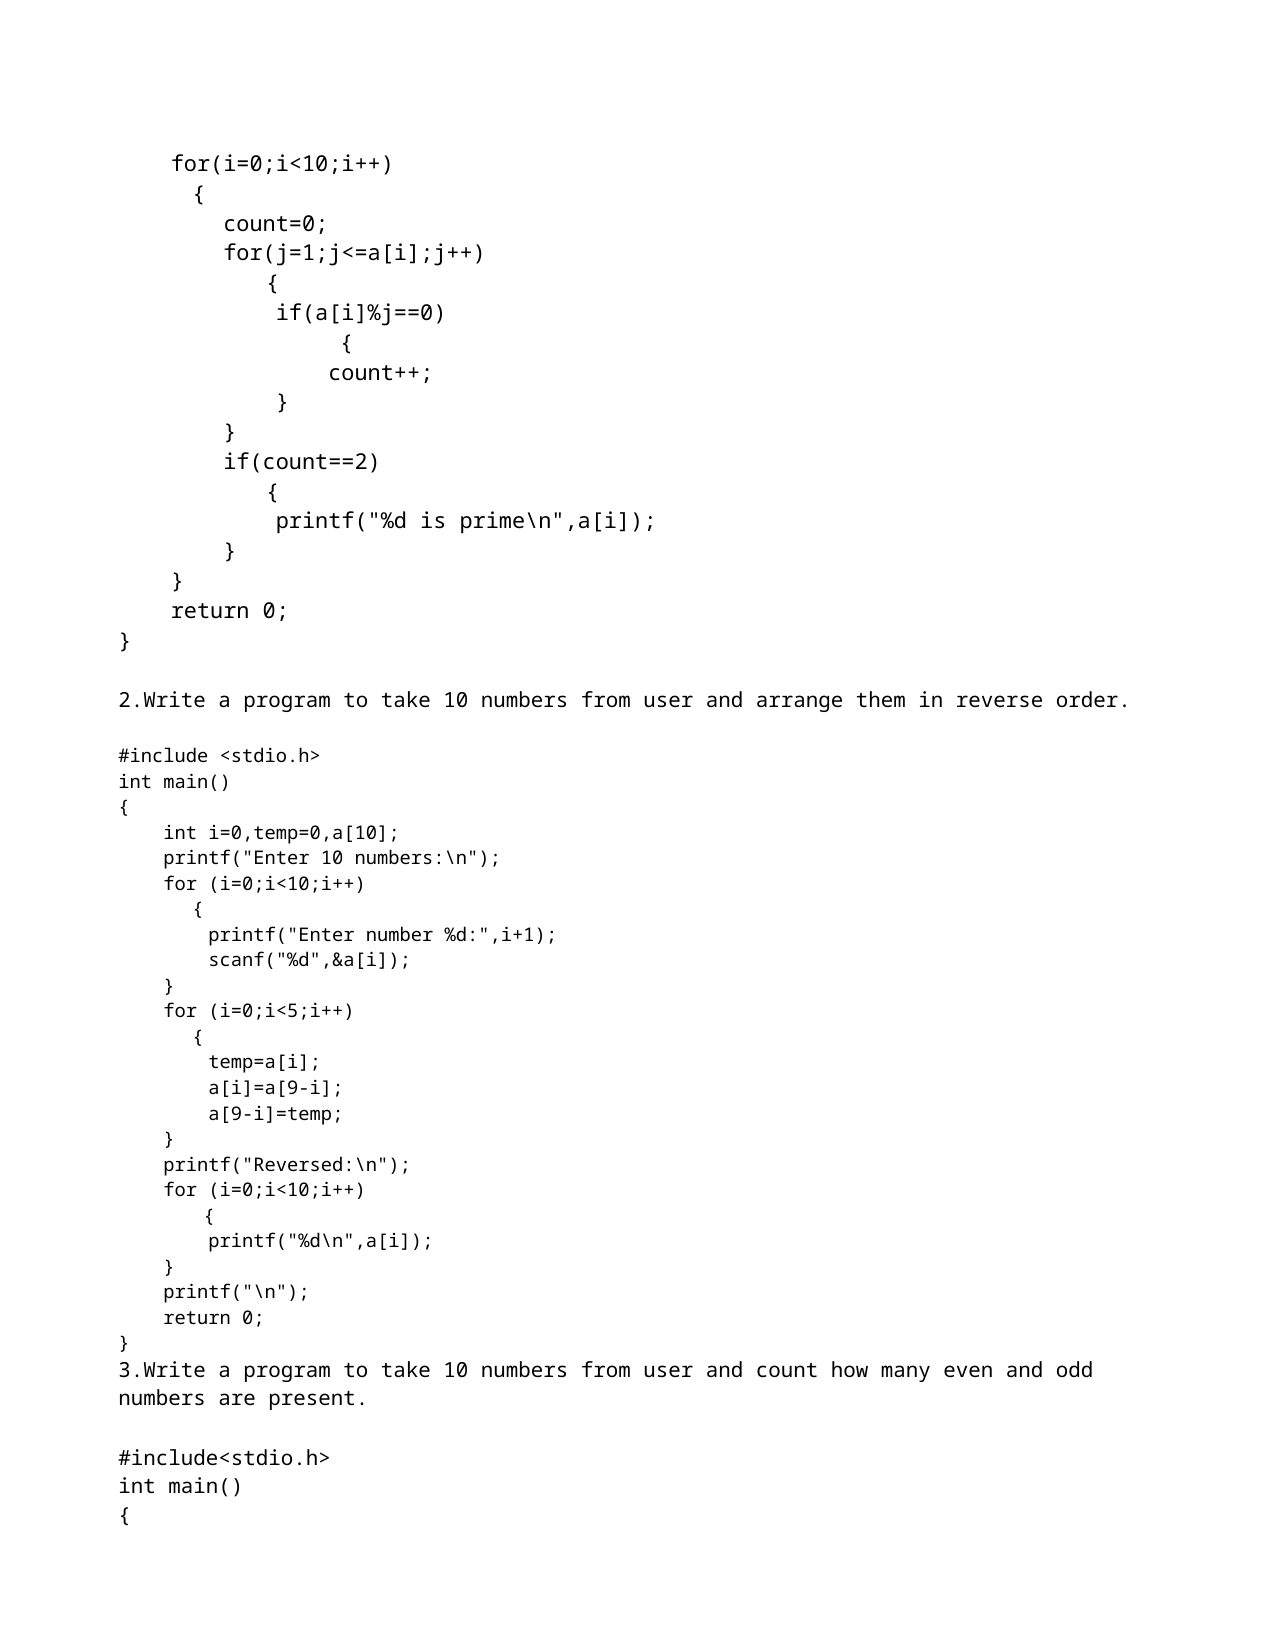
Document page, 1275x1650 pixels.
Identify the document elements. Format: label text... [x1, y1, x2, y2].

text } [118, 1253, 1157, 1278]
text int main() [118, 768, 1157, 793]
text temp=a[i]; [118, 1049, 1157, 1074]
text printf("\n"); [118, 1278, 1157, 1304]
text { [118, 267, 1157, 297]
text { [118, 793, 1157, 819]
text } [118, 386, 1157, 416]
text } [118, 565, 1157, 595]
text for (i=0;i<5;i++) [118, 998, 1157, 1023]
text { [118, 1023, 1157, 1049]
text count++; [118, 356, 1157, 386]
text return 0; [118, 595, 1157, 624]
text { [118, 178, 1157, 207]
text 3.Write a program to take 10 numbers from user and count how many even and odd numbers are present. [118, 1355, 1157, 1412]
text } [118, 972, 1157, 998]
text { [118, 896, 1157, 921]
text for(i=0;i<10;i++) [118, 148, 1157, 178]
text } [118, 624, 1157, 654]
text a[9-i]=temp; [118, 1100, 1157, 1125]
text } [118, 1329, 1157, 1355]
text a[i]=a[9-i]; [118, 1074, 1157, 1100]
text int i=0,temp=0,a[10]; [118, 819, 1157, 844]
text #include <stdio.h> [118, 742, 1157, 768]
text printf("%d is prime\n",a[i]); [118, 505, 1157, 535]
text } [118, 1125, 1157, 1151]
text { [118, 1202, 1157, 1227]
text 2.Write a program to take 10 numbers from user and arrange them in reverse order. [118, 686, 1157, 714]
text for (i=0;i<10;i++) [118, 1176, 1157, 1202]
text printf("Enter 10 numbers:\n"); [118, 844, 1157, 870]
text printf("%d\n",a[i]); [118, 1227, 1157, 1253]
text if(a[i]%j==0) [118, 297, 1157, 327]
text #include<stdio.h> [118, 1443, 1157, 1472]
text return 0; [118, 1304, 1157, 1329]
text } [118, 535, 1157, 565]
text count=0; [118, 207, 1157, 237]
text { [118, 476, 1157, 505]
text { [118, 327, 1157, 356]
text { [118, 1500, 1157, 1528]
text for (i=0;i<10;i++) [118, 870, 1157, 896]
text int main() [118, 1472, 1157, 1500]
text } [118, 416, 1157, 446]
text if(count==2) [118, 446, 1157, 476]
text printf("Enter number %d:",i+1); [118, 921, 1157, 947]
text for(j=1;j<=a[i];j++) [118, 237, 1157, 267]
text scanf("%d",&a[i]); [118, 947, 1157, 972]
text printf("Reversed:\n"); [118, 1151, 1157, 1176]
